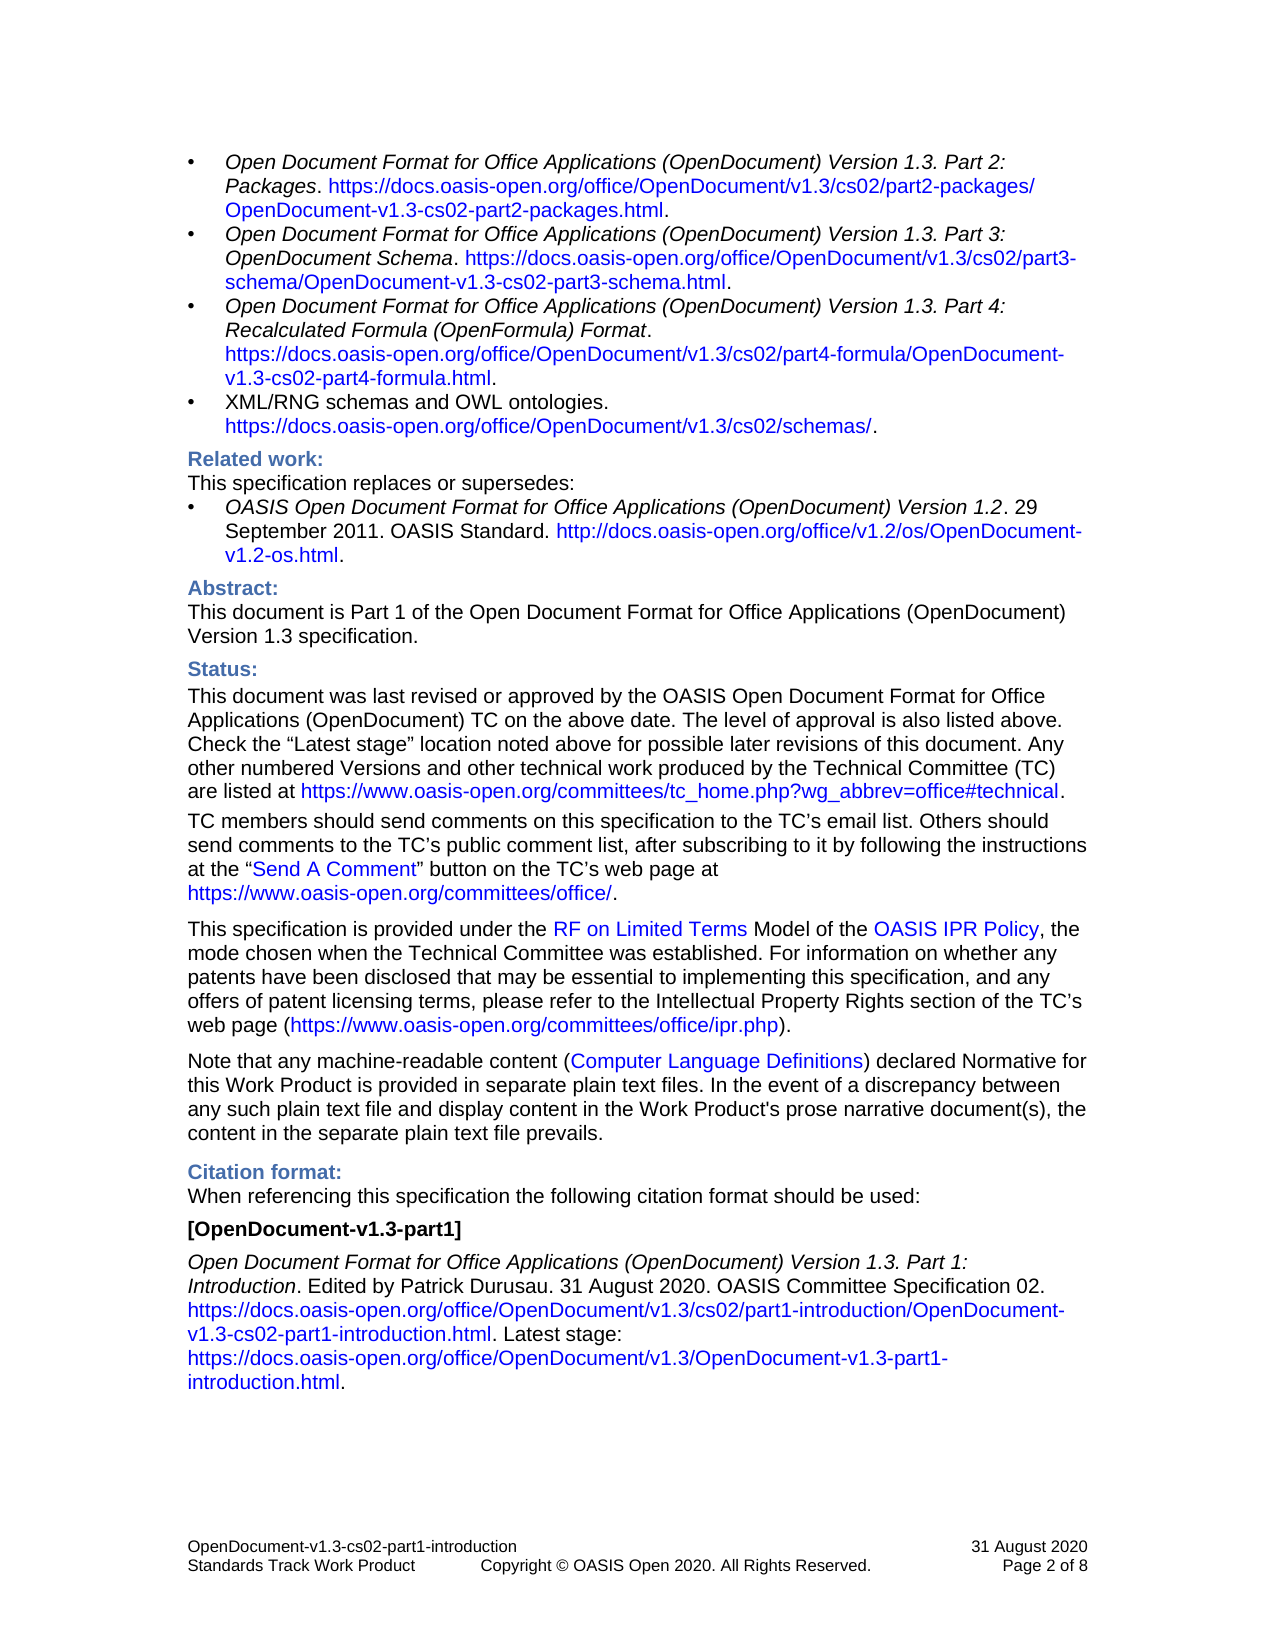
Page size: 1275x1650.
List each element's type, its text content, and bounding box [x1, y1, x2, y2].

title Related work: [187, 447, 1088, 471]
text This specification is provided under the RF on Limited Terms Model of the OASIS IPR Policy, the mode chosen when the Technical Committee was established. For information on whether any patents have been disclosed that may be essential to implementing this specification, and any offers of patent licensing terms, please refer to the Intellectual Property Rights section of the TC’s web page (https://www.oasis-open.org/committees/office/ipr.php). [187, 917, 1088, 1037]
list OASIS Open Document Format for Office Applications (OpenDocument) Version 1.2. 29 September 2011. OASIS Standard. http://docs.oasis-open.org/office/v1.2/os/OpenDocument-v1.2-os.html. [187, 495, 1088, 567]
text This document was last revised or approved by the OASIS Open Document Format for Office Applications (OpenDocument) TC on the above date. The level of approval is also listed above. Check the “Latest stage” location noted above for possible later revisions of this document. Any other numbered Versions and other technical work produced by the Technical Committee (TC) are listed at https://www.oasis-open.org/committees/tc_home.php?wg_abbrev=office#technical. [187, 683, 1088, 803]
title Citation format: [187, 1160, 1088, 1184]
text Note that any machine-readable content (Computer Language Definitions) declared Normative for this Work Product is provided in separate plain text files. In the event of a discrepancy between any such plain text file and display content in the Work Product's prose narrative document(s), the content in the separate plain text file prevails. [187, 1049, 1088, 1145]
title Status: [187, 657, 1088, 681]
text TC members should send comments on this specification to the TC’s email list. Others should send comments to the TC’s public comment list, after subscribing to it by following the instructions at the “Send A Comment” button on the TC’s web page at https://www.oasis-open.org/committees/office/. [187, 809, 1088, 905]
list Open Document Format for Office Applications (OpenDocument) Version 1.3. Part 2: Packages. https://docs.oasis-open.org/office/OpenDocument/v1.3/cs02/part2-packages/OpenDocument-v1.3-cs02-part2-packages.html. [187, 150, 1088, 222]
title [OpenDocument-v1.3-part1] [187, 1217, 1088, 1241]
title When referencing this specification the following citation format should be used: [187, 1184, 1088, 1208]
list XML/RNG schemas and OWL ontologies. https://docs.oasis-open.org/office/OpenDocument/v1.3/cs02/schemas/. [187, 390, 1088, 438]
title Abstract: [187, 576, 1088, 600]
title This specification replaces or supersedes: [187, 471, 1088, 495]
list Open Document Format for Office Applications (OpenDocument) Version 1.3. Part 3: OpenDocument Schema. https://docs.oasis-open.org/office/OpenDocument/v1.3/cs02/part3-schema/OpenDocument-v1.3-cs02-part3-schema.html. [187, 222, 1088, 294]
text Open Document Format for Office Applications (OpenDocument) Version 1.3. Part 1: Introduction. Edited by Patrick Durusau. 31 August 2020. OASIS Committee Specification 02. https://docs.oasis-open.org/office/OpenDocument/v1.3/cs02/part1-introduction/OpenDocument-v1.3-cs02-part1-introduction.html. Latest stage: https://docs.oasis-open.org/office/OpenDocument/v1.3/OpenDocument-v1.3-part1-introduction.html. [187, 1250, 1088, 1393]
list Open Document Format for Office Applications (OpenDocument) Version 1.3. Part 4: Recalculated Formula (OpenFormula) Format. https://docs.oasis-open.org/office/OpenDocument/v1.3/cs02/part4-formula/OpenDocument-v1.3-cs02-part4-formula.html. [187, 294, 1088, 390]
text This document is Part 1 of the Open Document Format for Office Applications (OpenDocument) Version 1.3 specification. [187, 600, 1088, 648]
